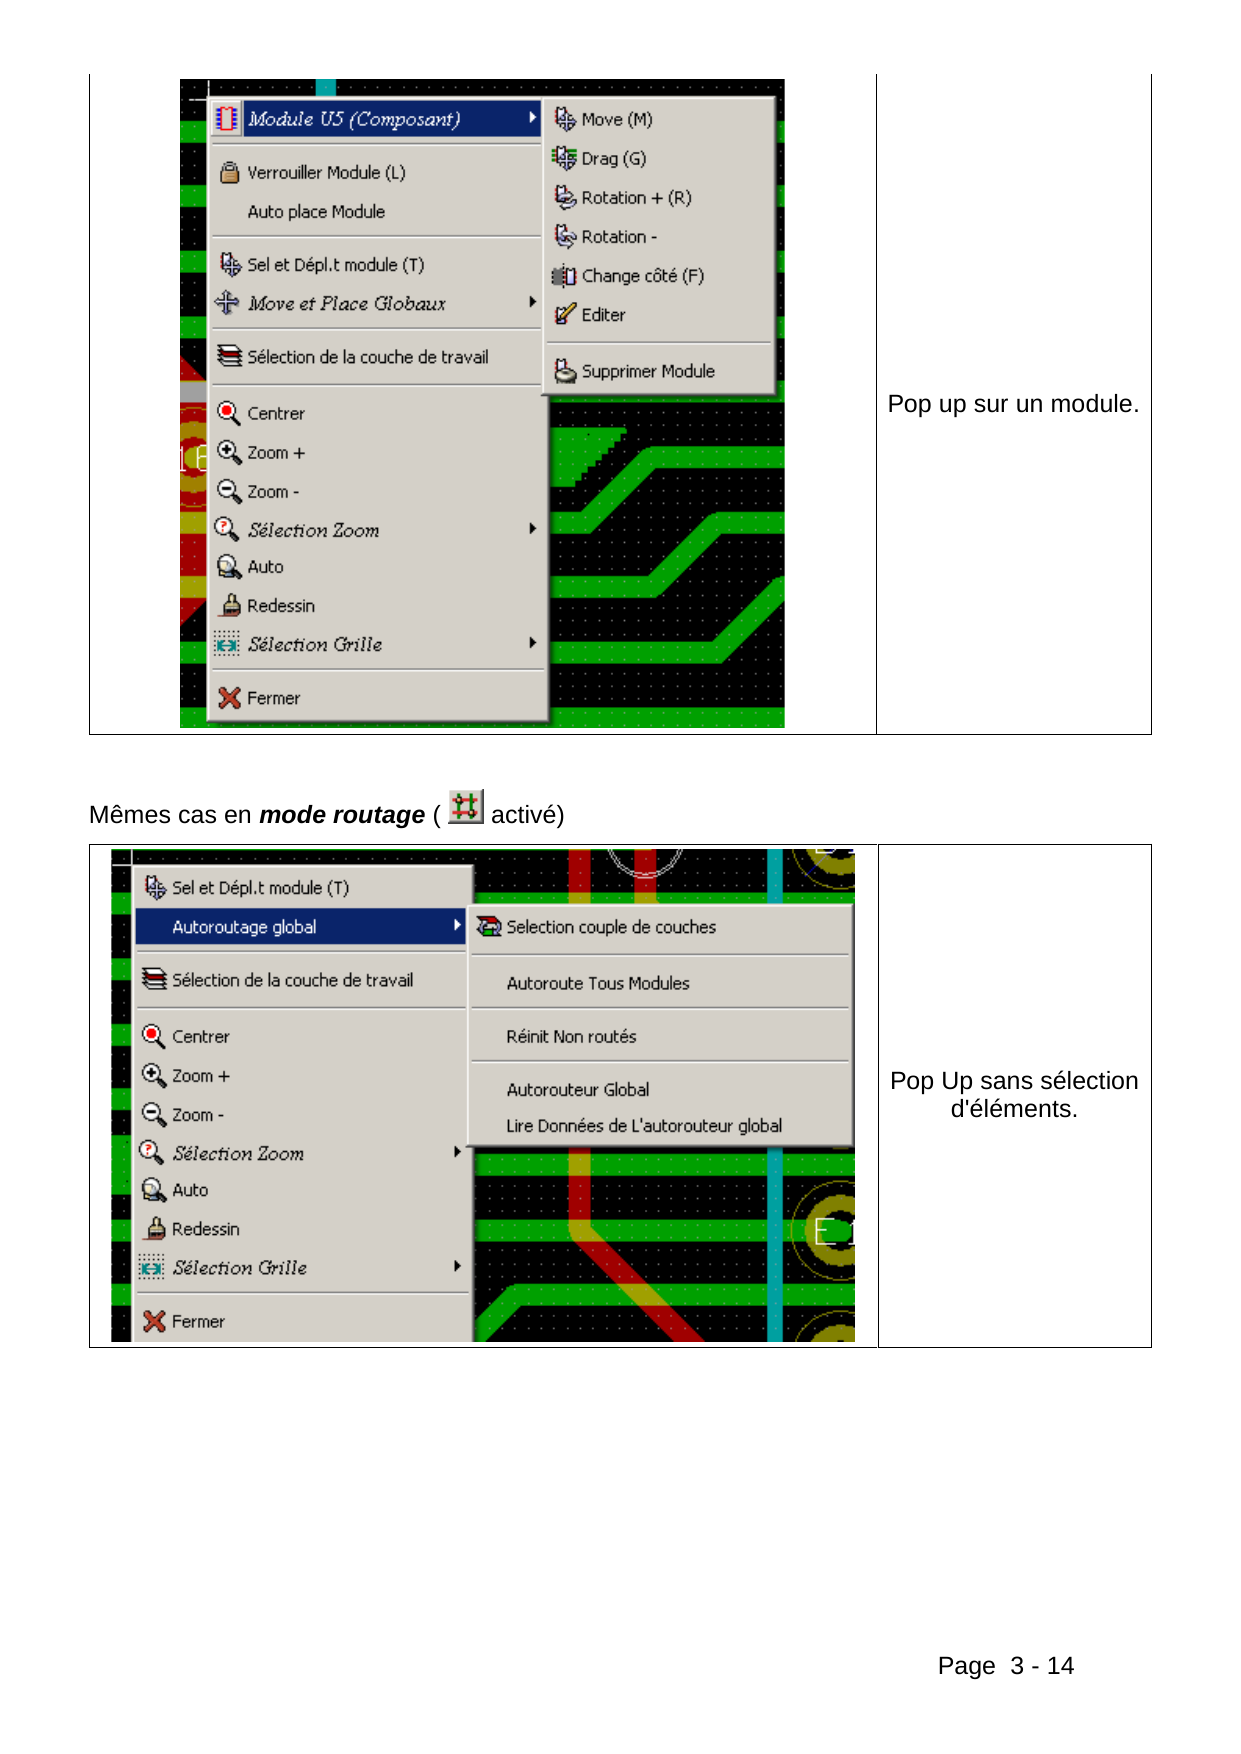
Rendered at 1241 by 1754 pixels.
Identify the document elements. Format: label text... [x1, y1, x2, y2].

picture [111, 849, 855, 1342]
table_header Pop Up sans sélection d'éléments. [879, 845, 1151, 1347]
table_cell Pop up sur un module. [877, 74, 1151, 734]
table_cell [90, 74, 876, 734]
picture [448, 789, 484, 824]
picture [180, 79, 785, 728]
text Mêmes cas en mode routage ( activé) [88, 790, 1152, 829]
table_header [90, 845, 877, 1347]
